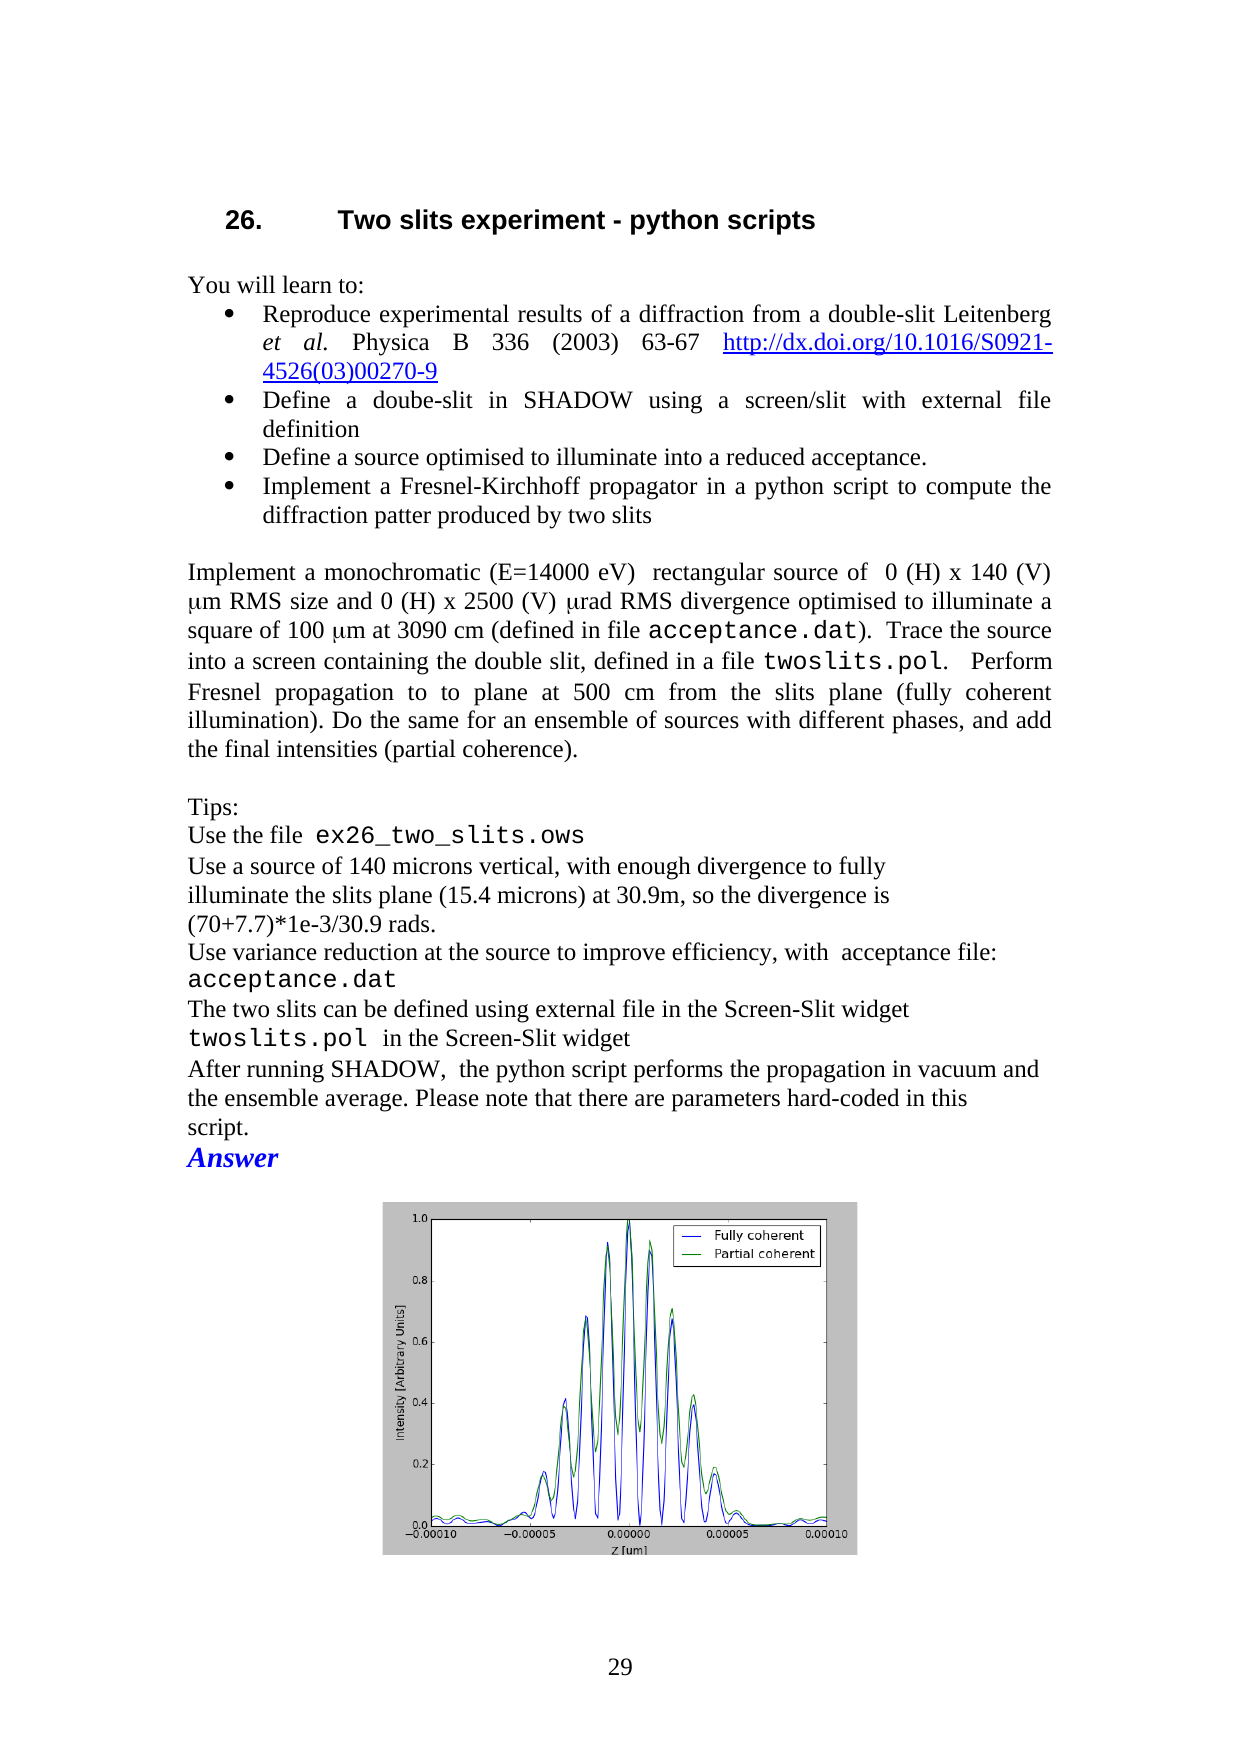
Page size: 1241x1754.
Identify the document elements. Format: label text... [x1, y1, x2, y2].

text Answer [187, 1140, 1053, 1174]
picture [382, 1202, 858, 1555]
text After running SHADOW, the python script performs the propagation in vacuum and the ensemble average. Please note that there are parameters hard-coded in this [187, 1054, 1053, 1112]
list Implement a Fresnel-Kirchhoff propagator in a python script to compute the diffraction patter produced by two slits [225, 471, 1053, 529]
list Define a source optimised to illuminate into a reduced acceptance. [225, 442, 1053, 471]
text You will learn to: [187, 270, 1053, 299]
text Use a source of 140 microns vertical, with enough divergence to fully [187, 851, 1053, 880]
text The two slits can be defined using external file in the Screen-Slit widget twoslits.pol in the Screen-Slit widget [187, 994, 1053, 1054]
subtitle Two slits experiment - python scripts [225, 204, 1053, 235]
text Use the file ex26_two_slits.ows [187, 820, 1053, 851]
text illuminate the slits plane (15.4 microns) at 30.9m, so the divergence is [187, 880, 1053, 909]
text Use variance reduction at the source to improve efficiency, with acceptance file: acceptance.dat [187, 937, 1053, 994]
text (70+7.7)*1e-3/30.9 rads. [187, 909, 1053, 937]
text Implement a monochromatic (E=14000 eV) rectangular source of 0 (H) x 140 (V) m RMS size and 0 (H) x 2500 (V) rad RMS divergence optimised to illuminate a square of 100 m at 3090 cm (defined in file acceptance.dat). Trace the source into a screen containing the double slit, defined in a file twoslits.pol. Perform Fresnel propagation to to plane at 500 cm from the slits plane (fully coherent illumination). Do the same for an ensemble of sources with different phases, and add the final intensities (partial coherence). [187, 557, 1053, 763]
list Reproduce experimental results of a diffraction from a double-slit Leitenberg et al. Physica B 336 (2003) 63-67 http://dx.doi.org/10.1016/S0921-4526(03)00270-9 [225, 299, 1053, 385]
text Tips: [187, 792, 1053, 820]
text script. [187, 1112, 1053, 1140]
list Define a doube-slit in SHADOW using a screen/slit with external file definition [225, 385, 1053, 442]
